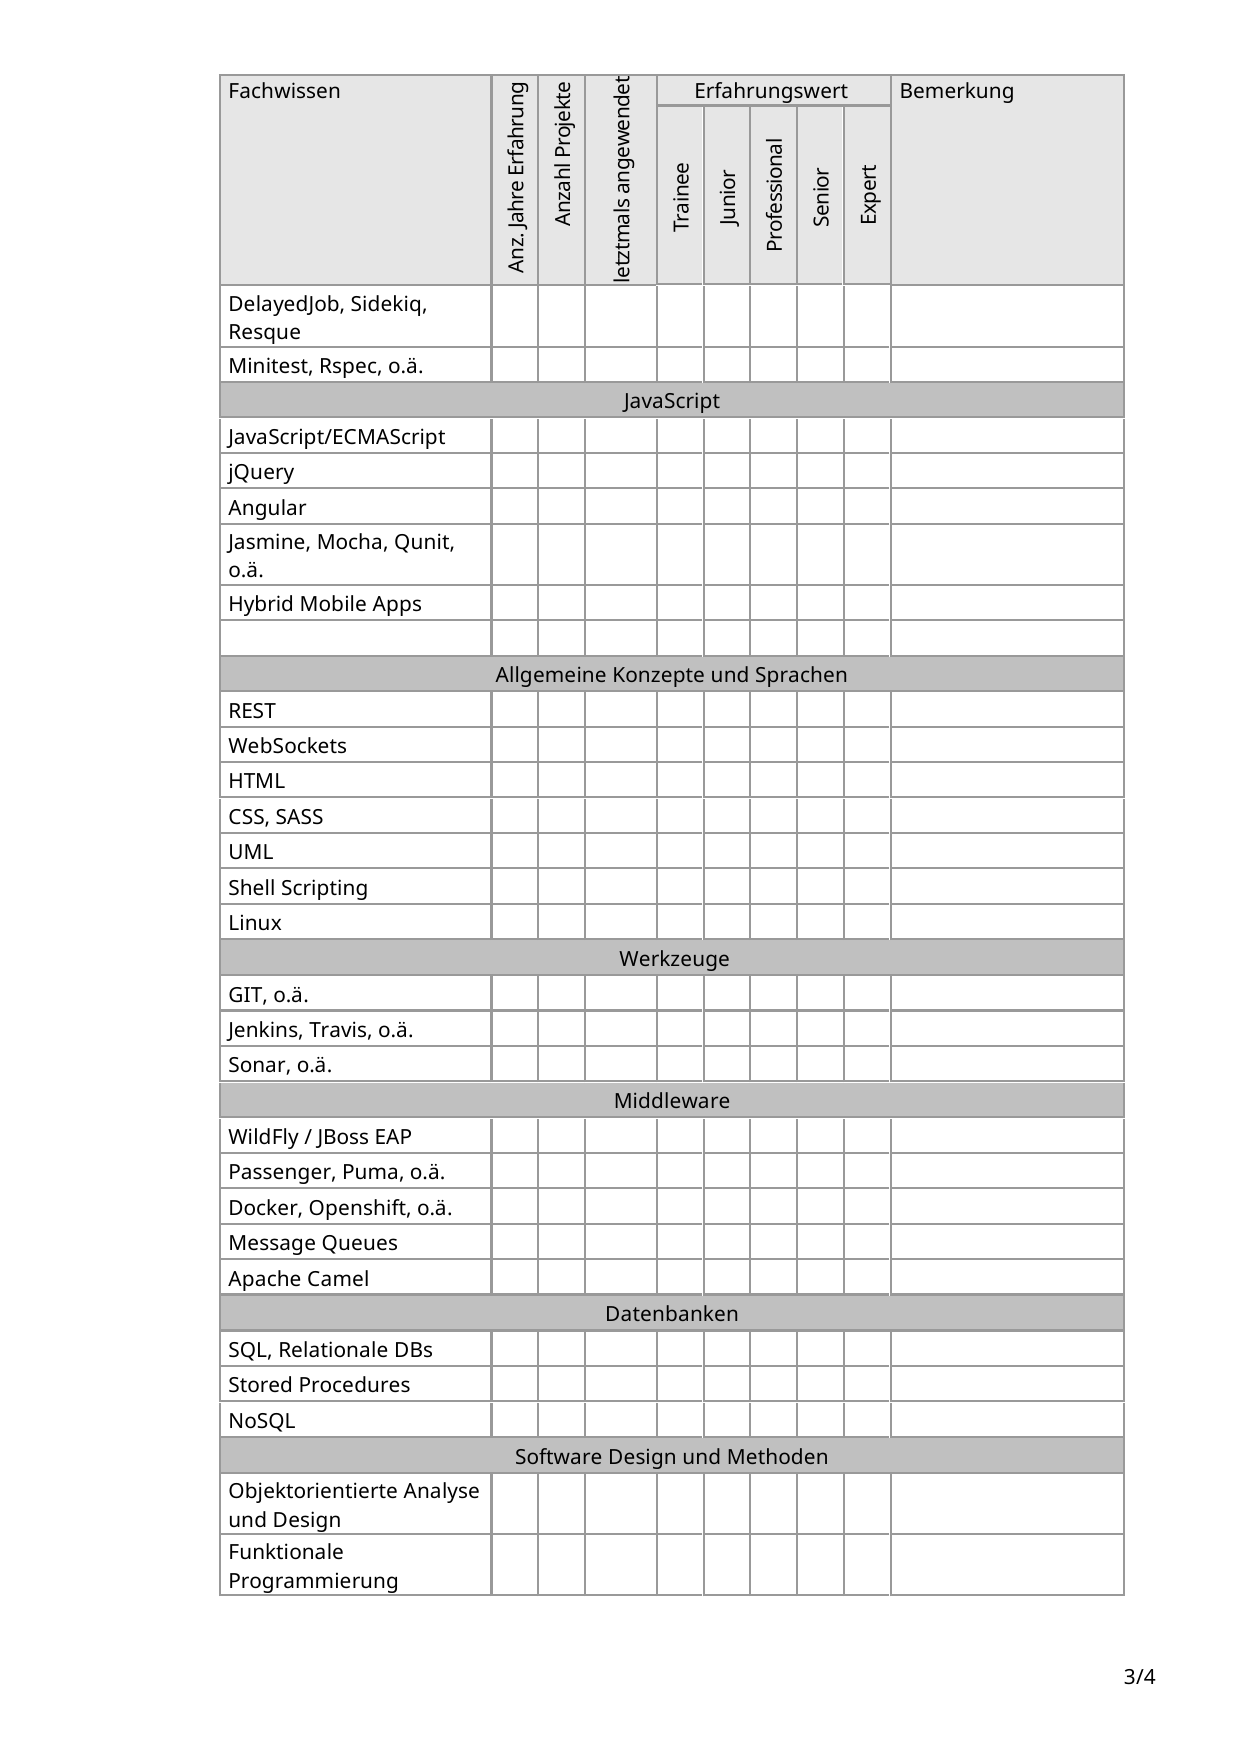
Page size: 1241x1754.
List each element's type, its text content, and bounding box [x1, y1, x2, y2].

table_cell WebSockets [221, 728, 490, 761]
table_cell [798, 799, 843, 832]
table_cell [751, 1535, 796, 1594]
table_cell [705, 1047, 749, 1080]
table_cell [798, 621, 843, 655]
table_cell [892, 286, 1123, 346]
table_cell [586, 1474, 656, 1533]
table_cell [493, 1154, 537, 1187]
table_cell [658, 1332, 702, 1365]
table_cell [798, 348, 843, 381]
table_cell [539, 1260, 584, 1293]
table_cell [586, 1225, 656, 1258]
table_cell [493, 1225, 537, 1258]
table_cell [658, 869, 702, 903]
table_cell [705, 1225, 749, 1258]
table_cell [892, 728, 1123, 761]
table_cell [658, 763, 702, 796]
table_cell [798, 1047, 843, 1080]
table_cell [705, 1154, 749, 1187]
table_cell [798, 586, 843, 619]
table_cell [539, 905, 584, 938]
table_cell [539, 1332, 584, 1365]
table_cell [845, 728, 889, 761]
table_cell [705, 763, 749, 796]
table_cell [658, 1535, 702, 1594]
table_cell [586, 905, 656, 938]
table_cell [798, 763, 843, 796]
table_cell Objektorientierte Analyse und Design [221, 1474, 490, 1533]
table_cell Minitest, Rspec, o.ä. [221, 348, 490, 381]
table_cell [658, 1154, 702, 1187]
table_cell Hybrid Mobile Apps [221, 586, 490, 619]
table_cell Senior [798, 107, 842, 283]
table_cell [751, 1403, 796, 1436]
table_cell Linux [221, 905, 490, 938]
table_cell [586, 286, 656, 346]
table_cell [658, 1047, 702, 1080]
table_cell [892, 1012, 1123, 1045]
table_cell [798, 1012, 843, 1045]
table_cell [586, 621, 656, 655]
table_cell [705, 692, 749, 726]
table_cell [493, 1367, 537, 1400]
table_cell [493, 905, 537, 938]
table_cell [705, 1474, 749, 1533]
table_cell [845, 1189, 889, 1223]
table_cell [892, 976, 1123, 1009]
table_cell [798, 869, 843, 903]
table_cell [539, 489, 584, 523]
table_cell [658, 1012, 702, 1045]
table_cell [845, 976, 889, 1009]
table_cell [586, 728, 656, 761]
table_cell [798, 419, 843, 452]
table_header Bemerkung [892, 76, 1123, 284]
table_cell [493, 869, 537, 903]
table_cell [751, 419, 796, 452]
table_cell GIT, o.ä. [221, 976, 490, 1009]
table_cell [539, 1012, 584, 1045]
table_header letztmals angewendet [586, 76, 656, 284]
table_cell [845, 692, 889, 726]
table_cell [658, 1260, 702, 1293]
table_cell [493, 1119, 537, 1152]
table_cell [892, 419, 1123, 452]
table_cell [493, 348, 537, 381]
table_cell [705, 799, 749, 832]
table_cell [586, 1047, 656, 1080]
table_cell [705, 586, 749, 619]
table_cell [493, 728, 537, 761]
table_cell [892, 1189, 1123, 1223]
table_cell [798, 1403, 843, 1436]
table_cell [586, 419, 656, 452]
table_cell [658, 1119, 702, 1152]
table_cell [705, 1535, 749, 1594]
table_cell Werkzeuge [221, 940, 1123, 974]
table_cell [798, 1474, 843, 1533]
table_cell [798, 1119, 843, 1152]
table_cell [798, 1260, 843, 1293]
table_cell Expert [845, 107, 890, 283]
table_header Anz. Jahre Erfahrung [493, 76, 537, 284]
table_cell CSS, SASS [221, 799, 490, 832]
table_cell [586, 1260, 656, 1293]
table_cell [539, 621, 584, 655]
table_cell [586, 799, 656, 832]
table_cell [751, 1047, 796, 1080]
table_cell [798, 728, 843, 761]
table_header Fachwissen [221, 76, 490, 284]
table_cell [892, 1367, 1123, 1400]
table_cell [658, 799, 702, 832]
table_cell [586, 1119, 656, 1152]
table_cell [493, 692, 537, 726]
table_cell DelayedJob, Sidekiq, Resque [221, 286, 490, 346]
table_cell [586, 454, 656, 487]
table_cell [658, 586, 702, 619]
table_cell [586, 586, 656, 619]
table_cell [586, 489, 656, 523]
table_cell [705, 728, 749, 761]
table_cell [845, 489, 889, 523]
table_cell [493, 763, 537, 796]
table_cell Docker, Openshift, o.ä. [221, 1189, 490, 1223]
table_cell [539, 1535, 584, 1594]
table_cell [539, 834, 584, 867]
table_cell [705, 1332, 749, 1365]
table_cell [493, 1260, 537, 1293]
table_cell [493, 1403, 537, 1436]
table_cell [658, 621, 702, 655]
table_cell [892, 586, 1123, 619]
table_cell [892, 1047, 1123, 1080]
table_cell [539, 454, 584, 487]
table_cell [751, 525, 796, 584]
table_cell [705, 1119, 749, 1152]
table_cell [798, 692, 843, 726]
table_cell HTML [221, 763, 490, 796]
table_cell [493, 586, 537, 619]
table_cell [493, 1047, 537, 1080]
table_cell Software Design und Methoden [221, 1438, 1123, 1472]
table_cell [892, 621, 1123, 655]
table_cell Professional [751, 107, 796, 283]
table_cell [658, 1189, 702, 1223]
table_cell [658, 976, 702, 1009]
table_cell [892, 1535, 1123, 1594]
table_cell [892, 1474, 1123, 1533]
table_cell [845, 869, 889, 903]
table_cell [586, 525, 656, 584]
table_cell [705, 454, 749, 487]
table_cell [845, 799, 889, 832]
table_cell [586, 1535, 656, 1594]
table_cell [586, 348, 656, 381]
table_cell [845, 763, 889, 796]
table_cell REST [221, 692, 490, 726]
table_cell [705, 489, 749, 523]
table_cell [493, 1012, 537, 1045]
table_cell Trainee [658, 107, 702, 283]
table_cell [798, 1154, 843, 1187]
table_cell Datenbanken [221, 1296, 1123, 1329]
table_cell [658, 348, 702, 381]
table_cell [845, 621, 889, 655]
table_cell [658, 834, 702, 867]
table_cell [751, 799, 796, 832]
table_cell [705, 869, 749, 903]
table_cell [539, 799, 584, 832]
table_header Erfahrungswert [658, 76, 890, 104]
table_cell [539, 286, 584, 346]
table_cell [751, 286, 796, 346]
table_cell [586, 692, 656, 726]
table_cell [539, 1154, 584, 1187]
table_cell [493, 976, 537, 1009]
table_cell [705, 348, 749, 381]
table_cell [751, 454, 796, 487]
table_cell [705, 1260, 749, 1293]
table_cell [539, 1225, 584, 1258]
table_cell [798, 525, 843, 584]
table_cell WildFly / JBoss EAP [221, 1119, 490, 1152]
table_cell [751, 869, 796, 903]
table_cell [751, 1189, 796, 1223]
table_cell [845, 1225, 889, 1258]
table_cell Allgemeine Konzepte und Sprachen [221, 657, 1123, 690]
table_cell [539, 692, 584, 726]
table_cell [751, 905, 796, 938]
table_cell [658, 905, 702, 938]
table_cell Funktionale Programmierung [221, 1535, 490, 1594]
table_cell [539, 586, 584, 619]
table_cell [892, 799, 1123, 832]
table_cell [586, 1332, 656, 1365]
table_cell [586, 1403, 656, 1436]
table_cell [705, 1189, 749, 1223]
table_cell [798, 489, 843, 523]
table_cell [221, 621, 490, 655]
table_cell [798, 1367, 843, 1400]
table_cell [845, 286, 889, 346]
table_cell [798, 976, 843, 1009]
table_cell [539, 1367, 584, 1400]
table_cell [845, 419, 889, 452]
table_cell [892, 1332, 1123, 1365]
table_cell [493, 1189, 537, 1223]
table_cell Jasmine, Mocha, Qunit, o.ä. [221, 525, 490, 584]
table_cell [892, 1119, 1123, 1152]
table_cell [845, 586, 889, 619]
table_cell [892, 763, 1123, 796]
table_cell [751, 1332, 796, 1365]
table_cell [751, 1260, 796, 1293]
table_cell [705, 905, 749, 938]
table_cell [892, 1403, 1123, 1436]
table_cell Message Queues [221, 1225, 490, 1258]
table_cell [705, 621, 749, 655]
table_cell [845, 1012, 889, 1045]
table_cell [751, 692, 796, 726]
table_cell [493, 621, 537, 655]
table_cell [705, 419, 749, 452]
table_cell Passenger, Puma, o.ä. [221, 1154, 490, 1187]
table_cell [539, 419, 584, 452]
table_cell [751, 728, 796, 761]
table_cell [751, 763, 796, 796]
table_cell [658, 692, 702, 726]
table_cell [539, 525, 584, 584]
table_cell [892, 1260, 1123, 1293]
table_cell [845, 834, 889, 867]
table_cell [586, 976, 656, 1009]
table_cell [751, 586, 796, 619]
table_cell [493, 489, 537, 523]
table_cell [705, 834, 749, 867]
table_cell Stored Procedures [221, 1367, 490, 1400]
table_cell [845, 1367, 889, 1400]
table_cell [493, 1332, 537, 1365]
table_cell [658, 1474, 702, 1533]
table_cell [658, 489, 702, 523]
table_cell [845, 348, 889, 381]
table_cell [845, 454, 889, 487]
table_cell JavaScript/ECMAScript [221, 419, 490, 452]
table_cell [586, 1154, 656, 1187]
table_cell [892, 525, 1123, 584]
table_cell [493, 834, 537, 867]
table_cell [658, 419, 702, 452]
table_cell [586, 834, 656, 867]
table_cell [539, 348, 584, 381]
table_cell [586, 869, 656, 903]
table_cell [586, 763, 656, 796]
table_header Anzahl Projekte [539, 76, 584, 284]
table_cell [705, 976, 749, 1009]
table_cell [751, 1367, 796, 1400]
table_cell [493, 1474, 537, 1533]
table_cell Jenkins, Travis, o.ä. [221, 1012, 490, 1045]
table_cell [751, 976, 796, 1009]
table_cell Apache Camel [221, 1260, 490, 1293]
table_cell [658, 1225, 702, 1258]
table_cell [658, 728, 702, 761]
table_cell [658, 286, 702, 346]
table_cell [751, 1225, 796, 1258]
table_cell Angular [221, 489, 490, 523]
table_cell [493, 799, 537, 832]
table_cell [798, 286, 843, 346]
table_cell Shell Scripting [221, 869, 490, 903]
table_cell [539, 869, 584, 903]
table_cell [539, 1474, 584, 1533]
table_cell UML [221, 834, 490, 867]
table_cell SQL, Relationale DBs [221, 1332, 490, 1365]
table_cell [705, 525, 749, 584]
table_cell NoSQL [221, 1403, 490, 1436]
table_cell [751, 834, 796, 867]
table_cell Junior [705, 107, 749, 283]
table_cell [539, 728, 584, 761]
table_cell [845, 1332, 889, 1365]
table_cell [539, 1189, 584, 1223]
table_cell [892, 834, 1123, 867]
table_cell [586, 1012, 656, 1045]
table_cell [539, 1047, 584, 1080]
table_cell [493, 454, 537, 487]
table_cell JavaScript [221, 383, 1123, 416]
table_cell [539, 1403, 584, 1436]
table_cell [845, 525, 889, 584]
table_cell Sonar, o.ä. [221, 1047, 490, 1080]
table_cell [845, 1047, 889, 1080]
table_cell [539, 1119, 584, 1152]
table_cell [751, 348, 796, 381]
table_cell Middleware [221, 1083, 1123, 1116]
table_cell [658, 1403, 702, 1436]
table_cell [751, 621, 796, 655]
table_cell [751, 1154, 796, 1187]
table_cell [892, 348, 1123, 381]
table_cell [705, 1367, 749, 1400]
table_cell [658, 525, 702, 584]
table_cell [892, 1154, 1123, 1187]
table_cell [705, 1012, 749, 1045]
table_cell [751, 1474, 796, 1533]
table_cell [705, 286, 749, 346]
table_cell [539, 763, 584, 796]
table_cell [586, 1367, 656, 1400]
table_cell [892, 869, 1123, 903]
table_cell jQuery [221, 454, 490, 487]
table_cell [845, 1474, 889, 1533]
table_cell [845, 1119, 889, 1152]
table_cell [845, 1260, 889, 1293]
table_cell [892, 489, 1123, 523]
table_cell [658, 1367, 702, 1400]
table_cell [751, 1012, 796, 1045]
table_cell [658, 454, 702, 487]
table_cell [493, 525, 537, 584]
table_cell [892, 692, 1123, 726]
table_cell [798, 1225, 843, 1258]
table_cell [751, 489, 796, 523]
table_cell [798, 1332, 843, 1365]
table_cell [845, 1535, 889, 1594]
table_cell [892, 1225, 1123, 1258]
table_cell [493, 1535, 537, 1594]
table_cell [845, 1403, 889, 1436]
table_cell [798, 905, 843, 938]
table_cell [586, 1189, 656, 1223]
table_cell [798, 1189, 843, 1223]
table_cell [845, 905, 889, 938]
table_cell [705, 1403, 749, 1436]
table_cell [798, 834, 843, 867]
table_cell [798, 1535, 843, 1594]
table_cell [539, 976, 584, 1009]
table_cell [751, 1119, 796, 1152]
table_cell [493, 286, 537, 346]
table_cell [493, 419, 537, 452]
table_cell [798, 454, 843, 487]
table_cell [892, 454, 1123, 487]
table_cell [845, 1154, 889, 1187]
table_cell [892, 905, 1123, 938]
